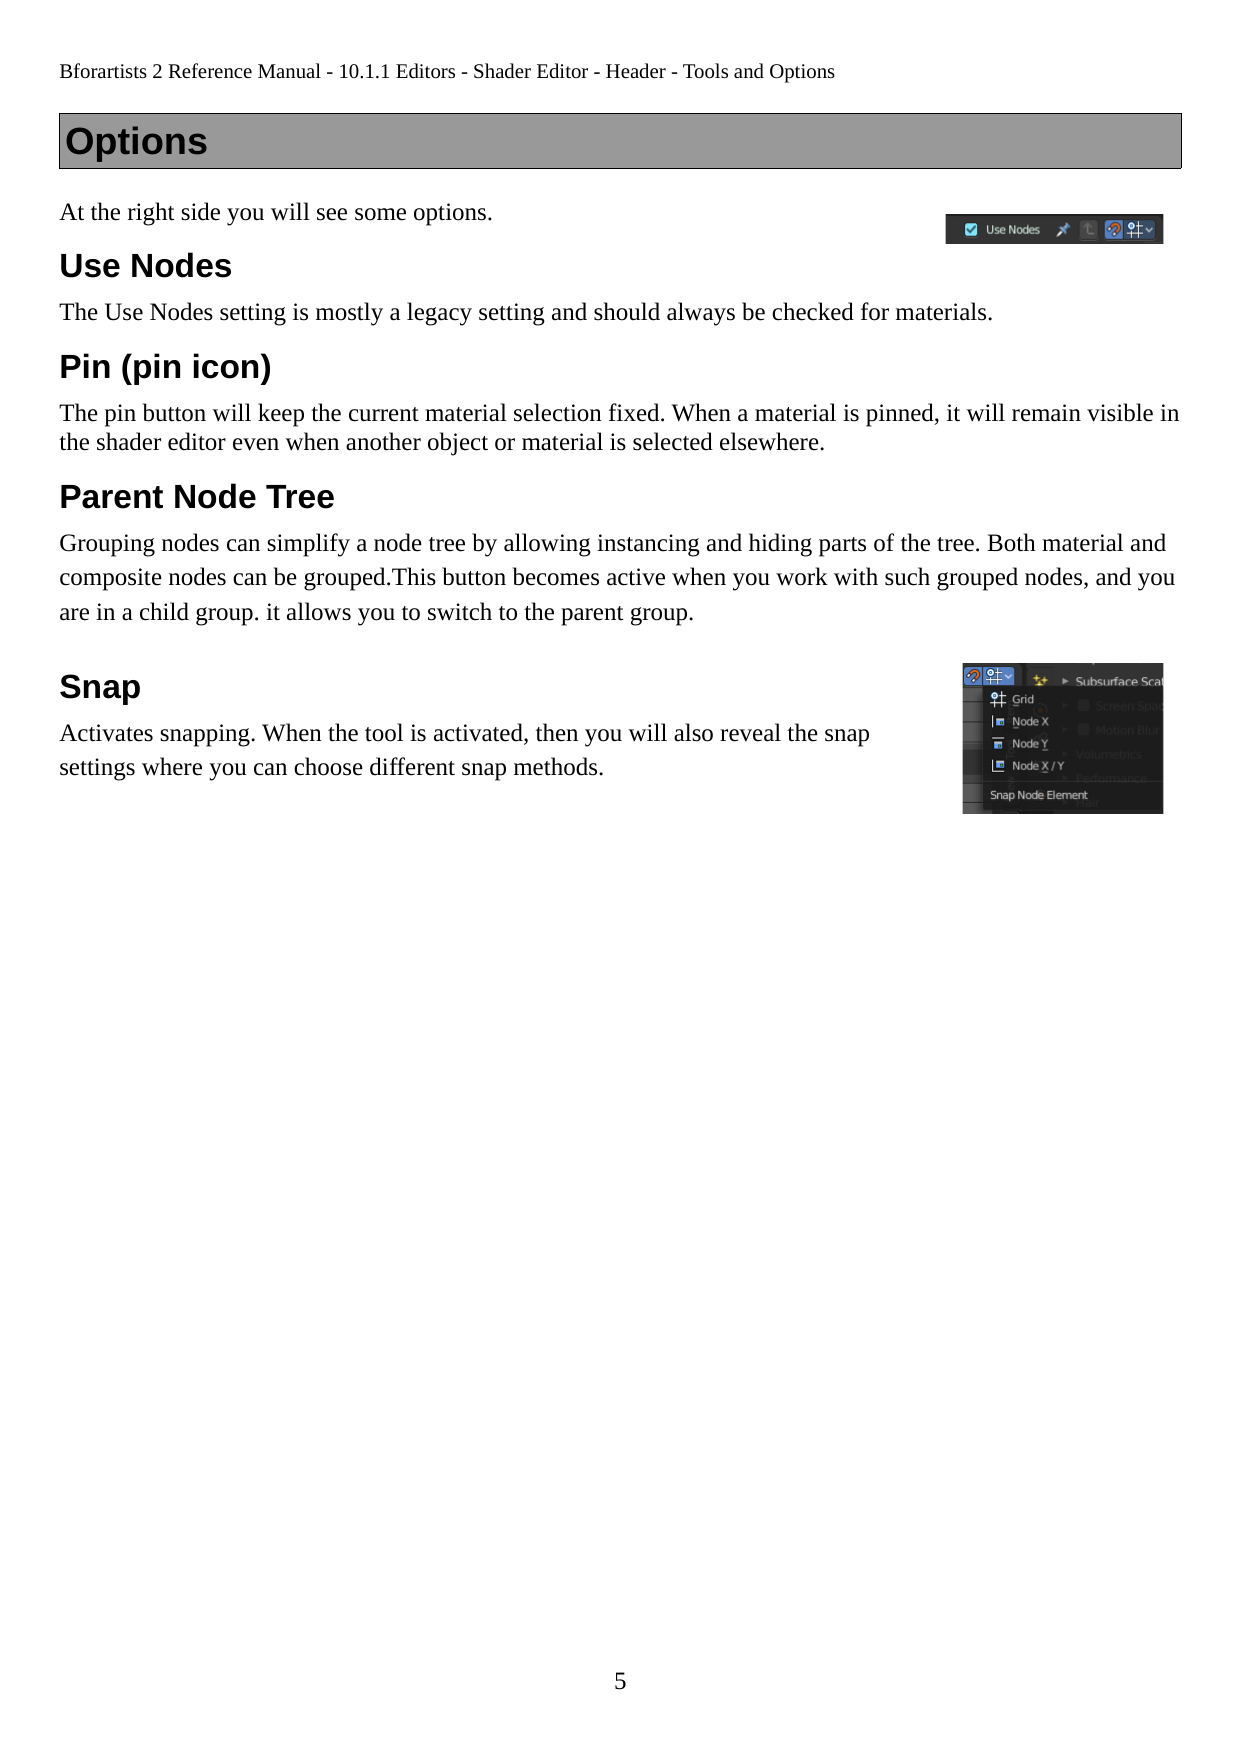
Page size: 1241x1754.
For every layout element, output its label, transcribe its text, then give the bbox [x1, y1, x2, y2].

table_header Options [60, 114, 1181, 168]
text The pin button will keep the current material selection fixed. When a material is pinned, it will remain visible in the shader editor even when another object or material is selected elsewhere. [59, 398, 1181, 456]
text At the right side you will see some options. [59, 197, 1181, 225]
picture [962, 663, 1164, 814]
text Activates snapping. When the tool is activated, then you will also reveal the snap settings where you can choose different snap methods. [59, 718, 962, 781]
subtitle Snap [59, 666, 962, 705]
subtitle Pin (pin icon) [59, 347, 1181, 386]
subtitle Use Nodes [59, 246, 1181, 285]
subtitle [1164, 666, 1181, 705]
text The Use Nodes setting is mostly a legacy setting and should always be checked for materials. [59, 297, 1181, 326]
text Grouping nodes can simplify a node tree by allowing instancing and hiding parts of the tree. Both material and composite nodes can be grouped.This button becomes active when you work with such grouped nodes, and you are in a child group. it allows you to switch to the parent group. [59, 528, 1181, 625]
picture [945, 214, 1164, 244]
subtitle Parent Node Tree [59, 476, 1181, 515]
